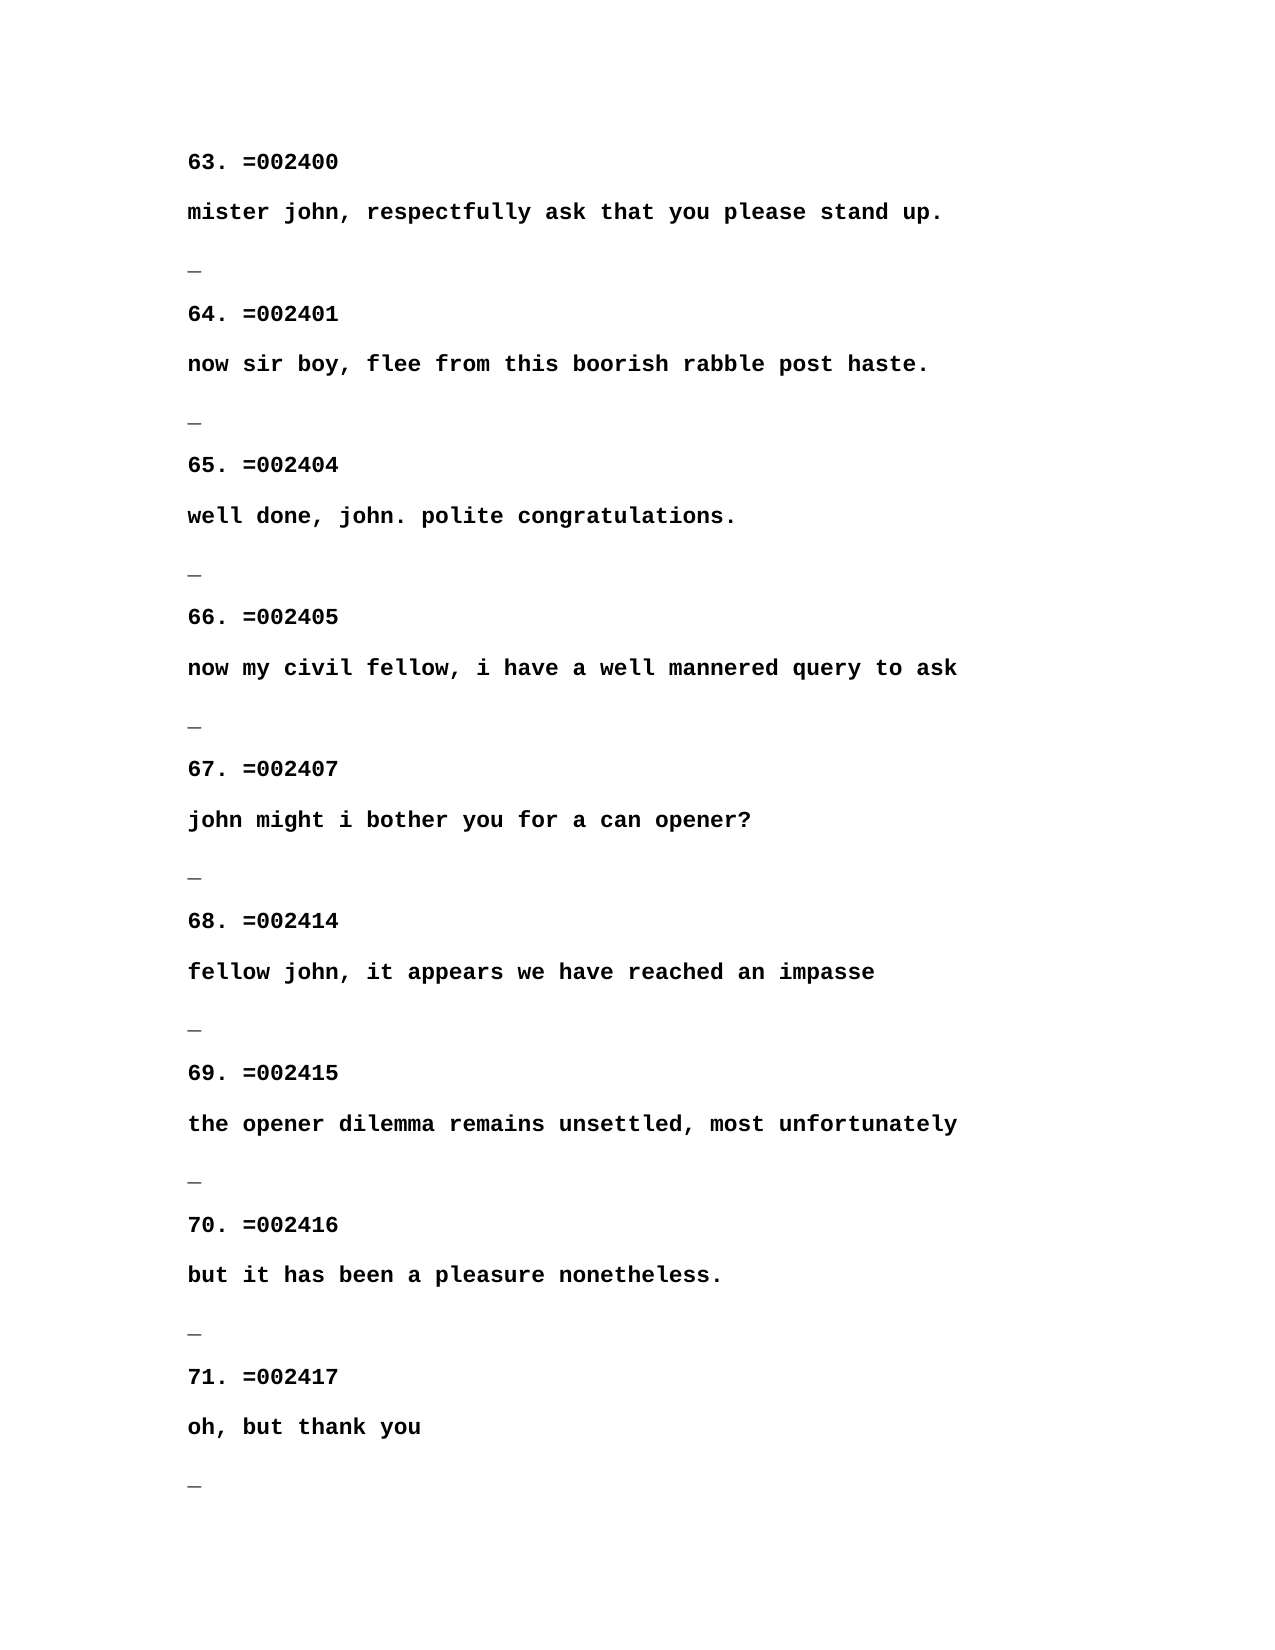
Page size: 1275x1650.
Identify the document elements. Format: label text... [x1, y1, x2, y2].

text but it has been a pleasure nonetheless. [187, 1264, 1087, 1290]
text _ [187, 251, 1087, 277]
text oh, but thank you [187, 1416, 1087, 1442]
text fellow john, it appears we have reached an impasse [187, 960, 1087, 986]
text 65. =002404 [187, 454, 1087, 480]
text well done, john. polite congratulations. [187, 504, 1087, 530]
text _ [187, 1162, 1087, 1188]
text _ [187, 1314, 1087, 1340]
text john might i bother you for a can opener? [187, 808, 1087, 834]
text 70. =002416 [187, 1213, 1087, 1239]
text _ [187, 859, 1087, 885]
text mister john, respectfully ask that you please stand up. [187, 201, 1087, 227]
text _ [187, 1011, 1087, 1037]
text 67. =002407 [187, 757, 1087, 783]
text _ [187, 1466, 1087, 1492]
text 63. =002400 [187, 150, 1087, 176]
text _ [187, 403, 1087, 429]
text _ [187, 707, 1087, 733]
text 66. =002405 [187, 606, 1087, 632]
text 69. =002415 [187, 1061, 1087, 1087]
text 64. =002401 [187, 302, 1087, 328]
text _ [187, 555, 1087, 581]
text now my civil fellow, i have a well mannered query to ask [187, 656, 1087, 682]
text now sir boy, flee from this boorish rabble post haste. [187, 352, 1087, 378]
text 68. =002414 [187, 909, 1087, 935]
text 71. =002417 [187, 1365, 1087, 1391]
text the opener dilemma remains unsettled, most unfortunately [187, 1112, 1087, 1138]
